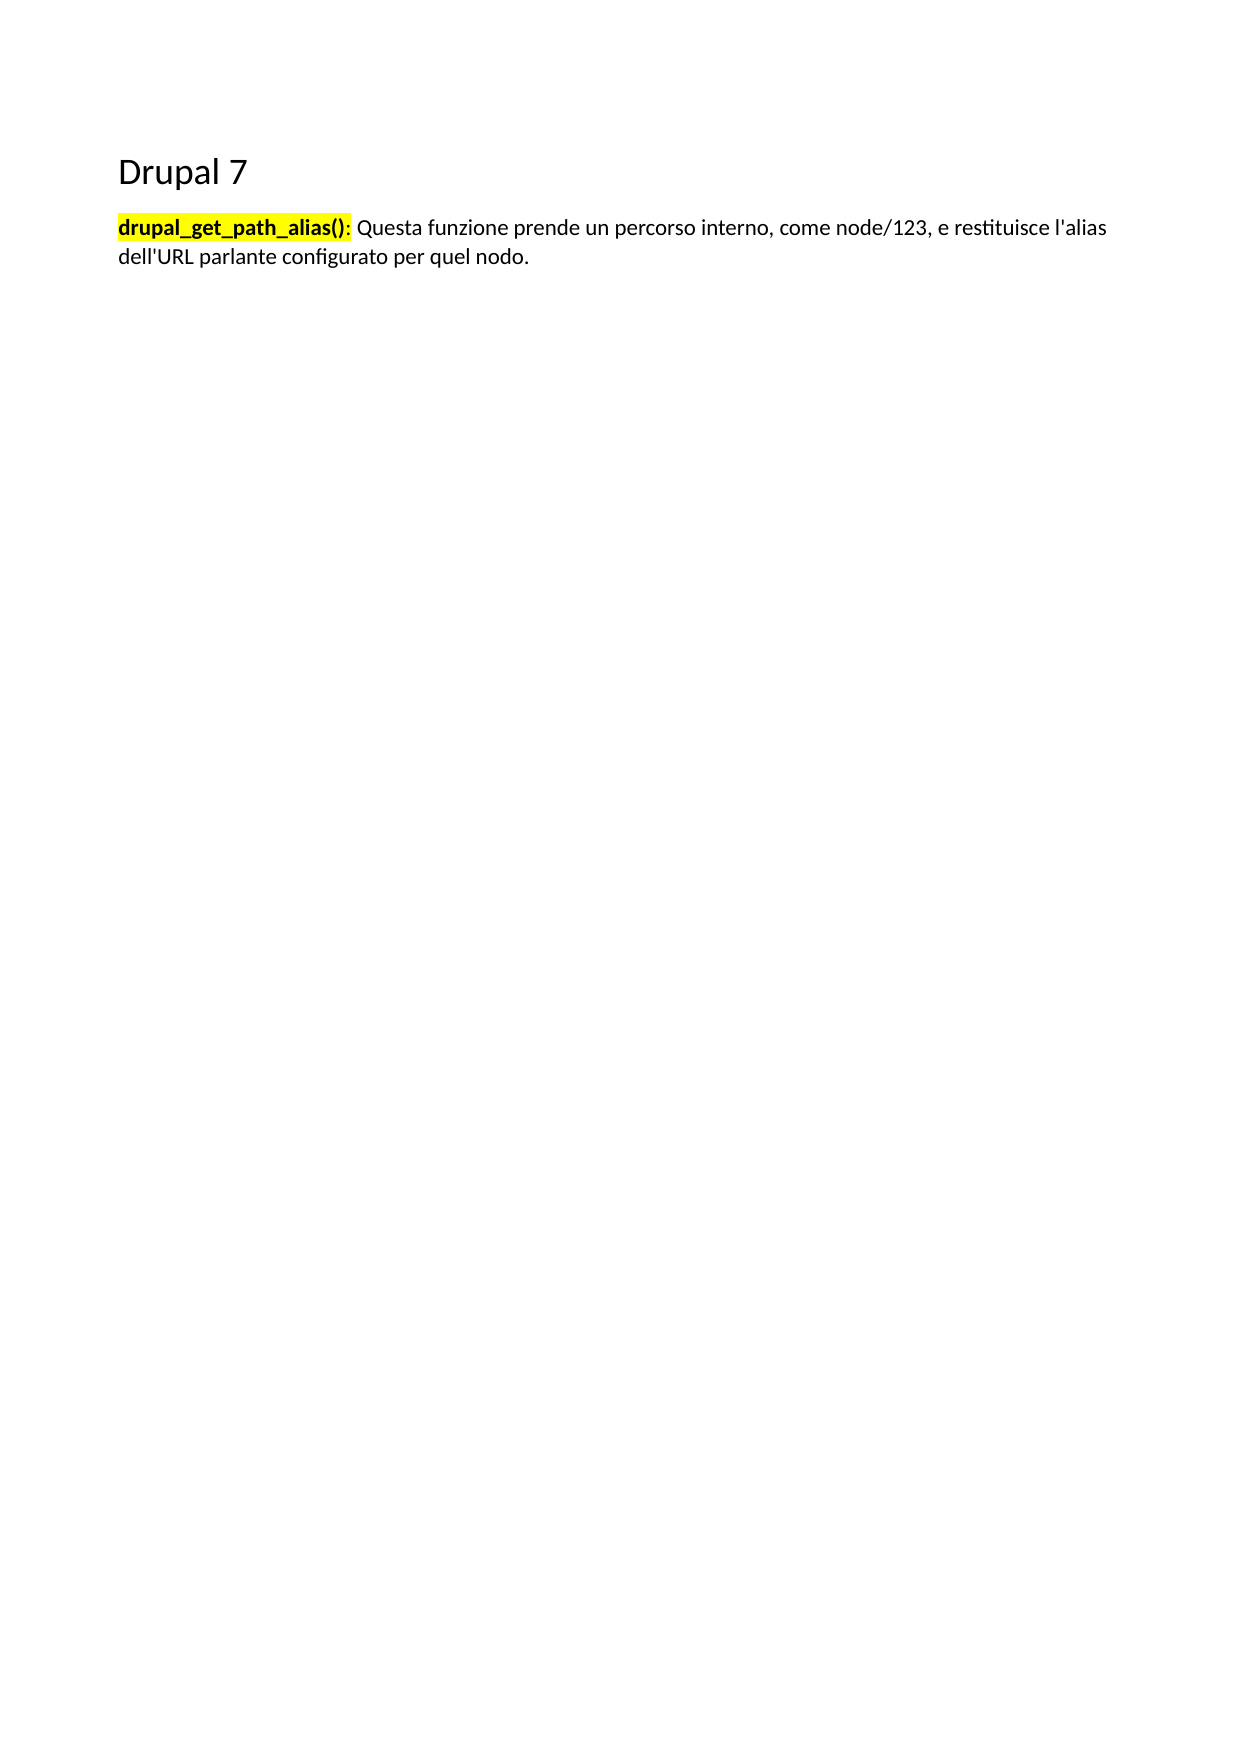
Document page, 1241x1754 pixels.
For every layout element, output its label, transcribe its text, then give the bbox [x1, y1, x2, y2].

text drupal_get_path_alias(): Questa funzione prende un percorso interno, come node/123, e restituisce l'alias dell'URL parlante configurato per quel nodo. [118, 213, 1122, 271]
text Drupal 7 [118, 148, 1122, 193]
